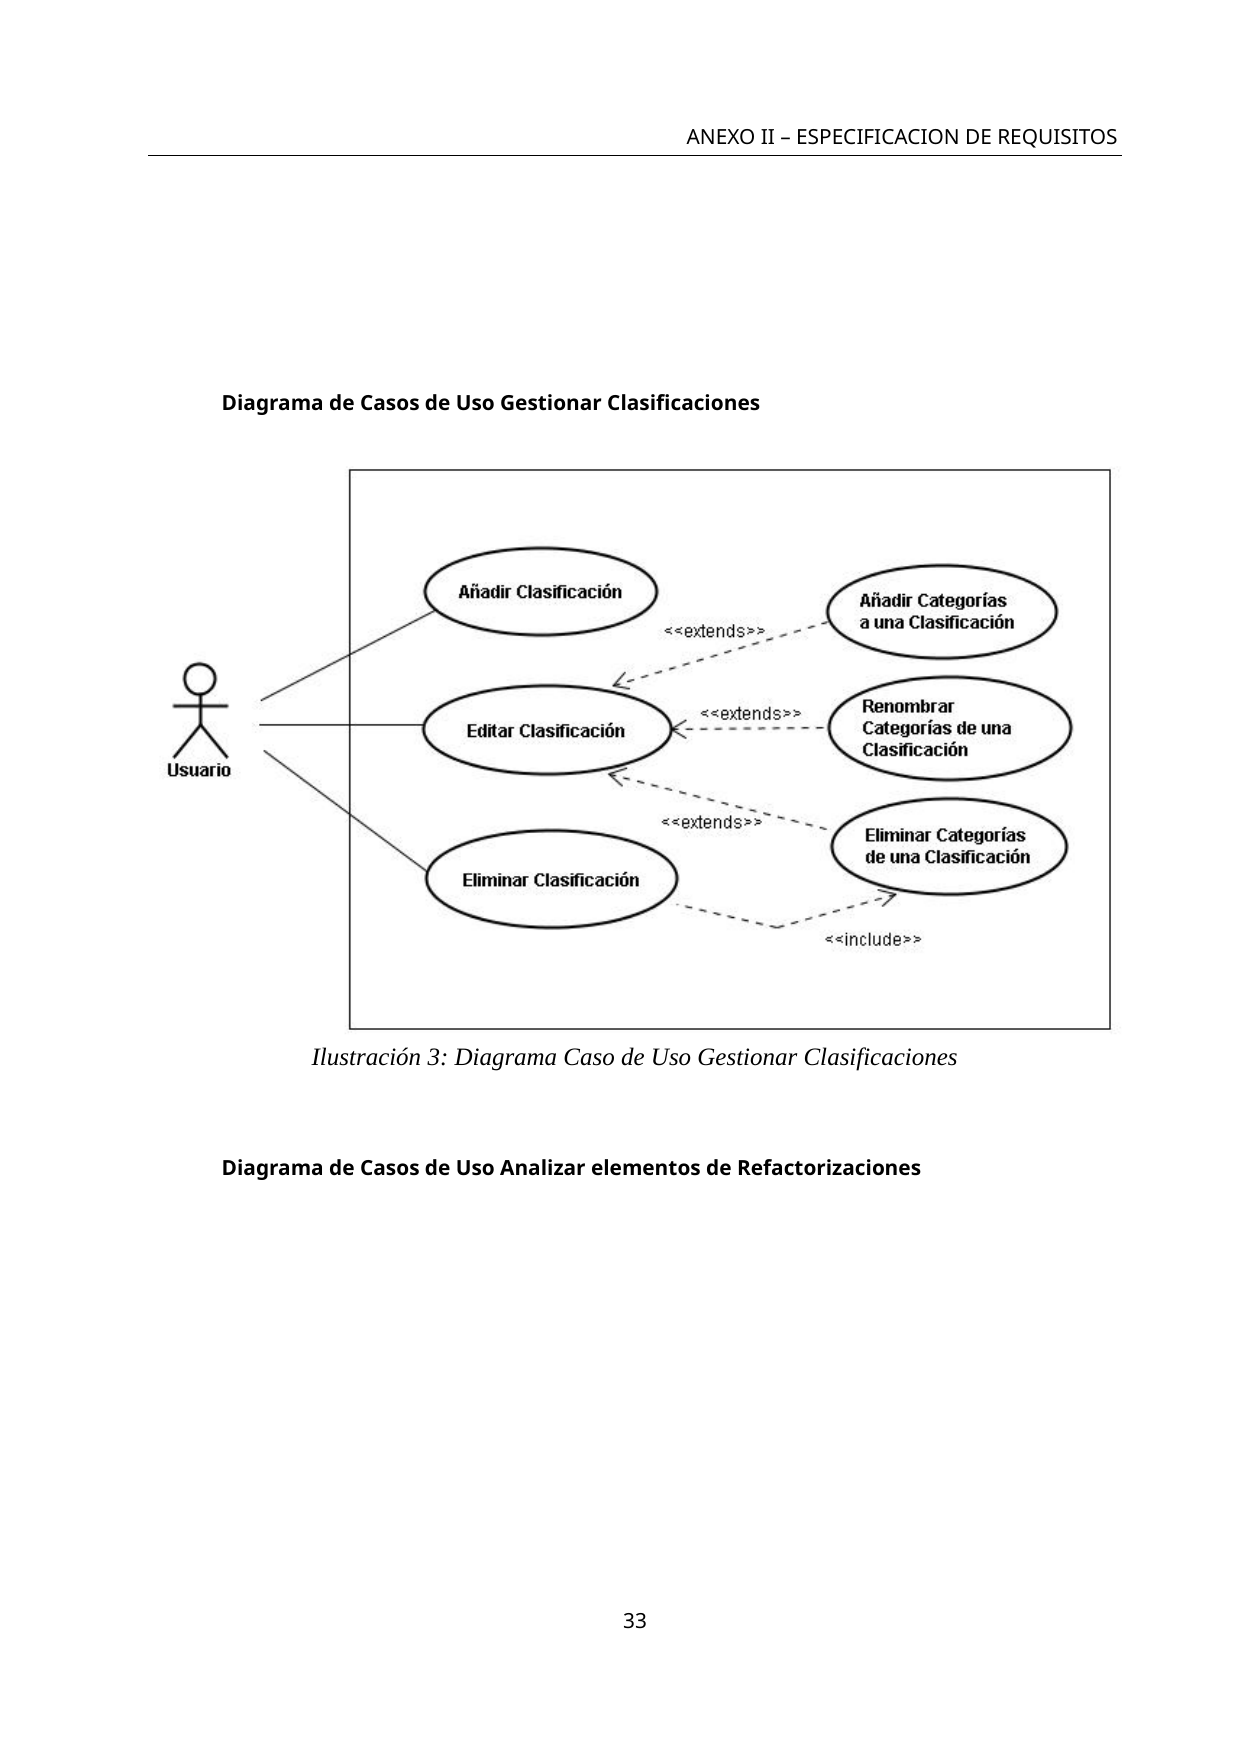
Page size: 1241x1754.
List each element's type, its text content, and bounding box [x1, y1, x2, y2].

text Diagrama de Casos de Uso Gestionar Clasificaciones [148, 388, 1122, 416]
text Ilustración 3: Diagrama Caso de Uso Gestionar Clasificaciones [148, 1043, 1123, 1071]
picture [148, 455, 1124, 1043]
text Diagrama de Casos de Uso Analizar elementos de Refactorizaciones [148, 1153, 1122, 1181]
